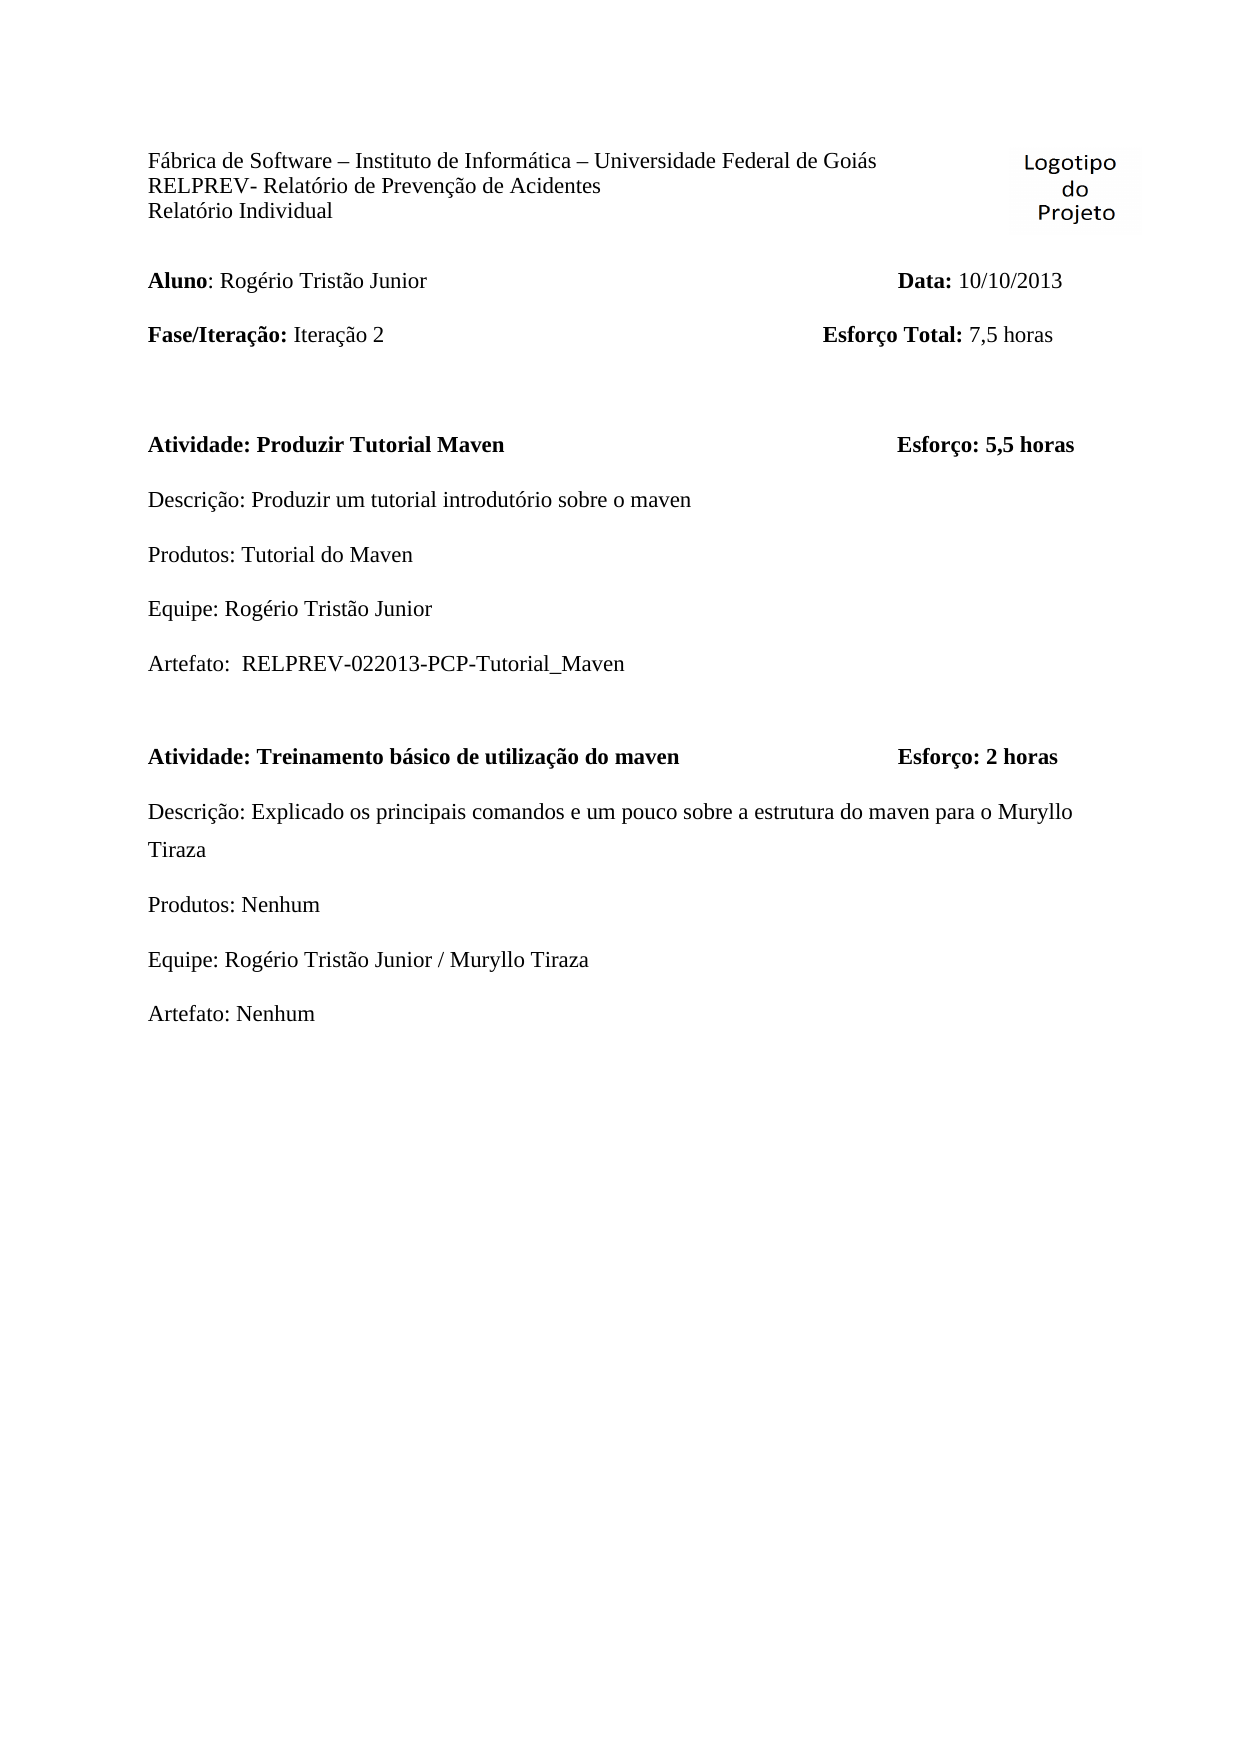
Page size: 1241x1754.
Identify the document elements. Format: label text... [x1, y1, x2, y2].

text Equipe: Rogério Tristão Junior [148, 596, 1093, 622]
text Artefato: RELPREV-022013-PCP-Tutorial_Maven [148, 651, 1093, 677]
text Atividade: Treinamento básico de utilização do maven Esforço: 2 horas [148, 744, 1093, 769]
picture [1008, 147, 1142, 235]
text Fase/Iteração: Iteração 2 Esforço Total: 7,5 horas [148, 322, 1093, 348]
text Descrição: Produzir um tutorial introdutório sobre o maven [148, 487, 1093, 512]
text Produtos: Nenhum [148, 892, 1093, 917]
text Equipe: Rogério Tristão Junior / Muryllo Tiraza [148, 947, 1093, 972]
text Descrição: Explicado os principais comandos e um pouco sobre a estrutura do maven para o Muryllo Tiraza [148, 799, 1093, 862]
text Produtos: Tutorial do Maven [148, 542, 1093, 567]
text Aluno: Rogério Tristão Junior Data: 10/10/2013 [148, 268, 1093, 293]
text Artefato: Nenhum [148, 1001, 1093, 1027]
text Atividade: Produzir Tutorial Maven Esforço: 5,5 horas [148, 432, 1093, 457]
